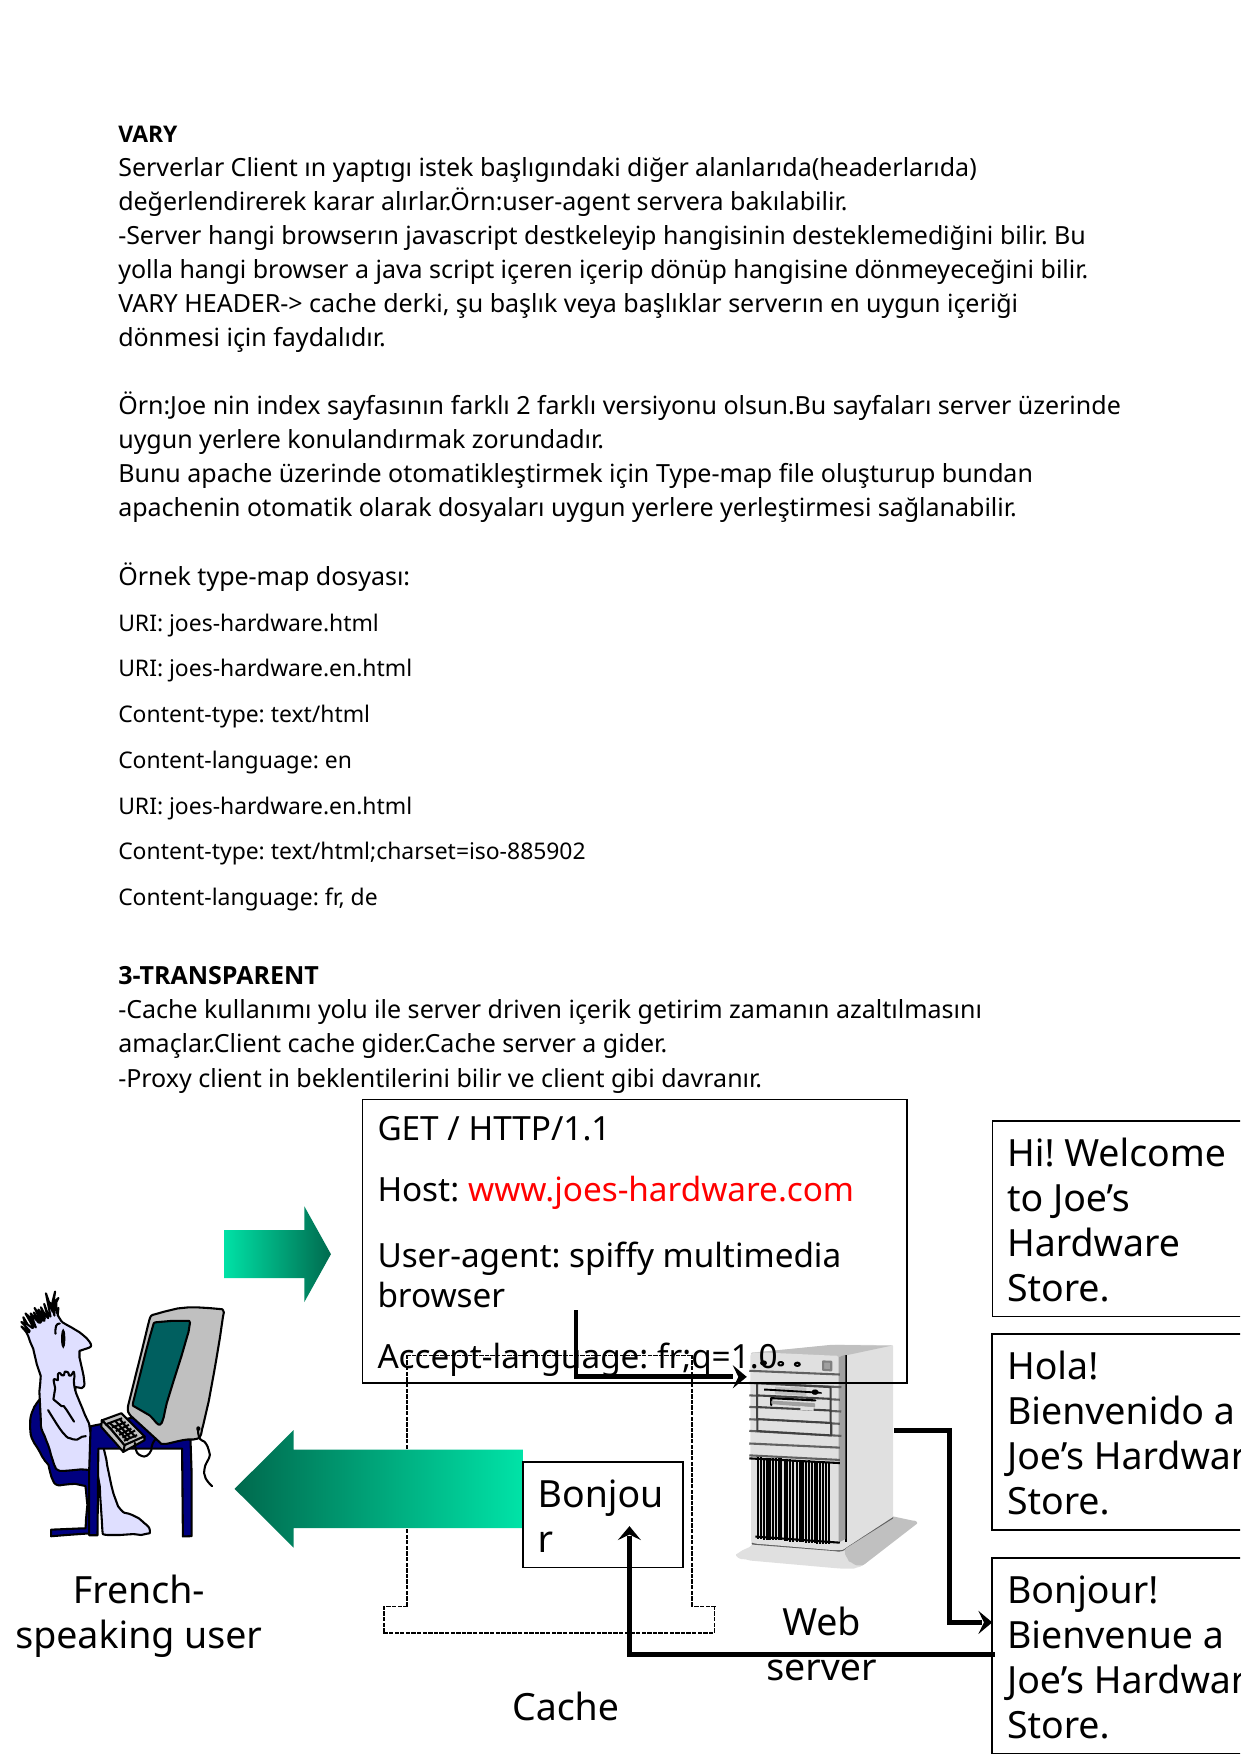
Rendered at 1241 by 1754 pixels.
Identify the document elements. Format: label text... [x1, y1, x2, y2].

text Content-type: text/html [118, 698, 1122, 729]
title -Server hangi browserın javascript destkeleyip hangisinin desteklemediğini bilir. Bu yolla hangi browser a java script içeren içerip dönüp hangisine dönmeyeceğini bilir. [118, 217, 1122, 286]
text URI: joes-hardware.en.html [118, 789, 1122, 821]
text Content-language: fr, de [118, 881, 1122, 912]
title -Proxy client in beklentilerini bilir ve client gibi davranır. [118, 1060, 1122, 1094]
text URI: joes-hardware.en.html [118, 652, 1122, 684]
title Serverlar Client ın yaptıgı istek başlıgındaki diğer alanlarıda(headerlarıda) değerlendirerek karar alırlar.Örn:user-agent servera bakılabilir. [118, 149, 1122, 217]
title 3-TRANSPARENT [118, 958, 1122, 992]
title Bunu apache üzerinde otomatikleştirmek için Type-map file oluşturup bundan apachenin otomatik olarak dosyaları uygun yerlere yerleştirmesi sağlanabilir. [118, 456, 1122, 524]
title -Cache kullanımı yolu ile server driven içerik getirim zamanın azaltılmasını amaçlar.Client cache gider.Cache server a gider. [118, 992, 1122, 1060]
text Content-type: text/html;charset=iso-885902 [118, 835, 1122, 867]
title Örn:Joe nin index sayfasının farklı 2 farklı versiyonu olsun.Bu sayfaları server üzerinde uygun yerlere konulandırmak zorundadır. [118, 388, 1122, 456]
text Content-language: en [118, 744, 1122, 775]
title Örnek type-map dosyası: [118, 558, 1122, 592]
text URI: joes-hardware.html [118, 607, 1122, 638]
title VARY [118, 118, 1122, 149]
title VARY HEADER-> cache derki, şu başlık veya başlıklar serverın en uygun içeriği dönmesi için faydalıdır. [118, 286, 1122, 354]
